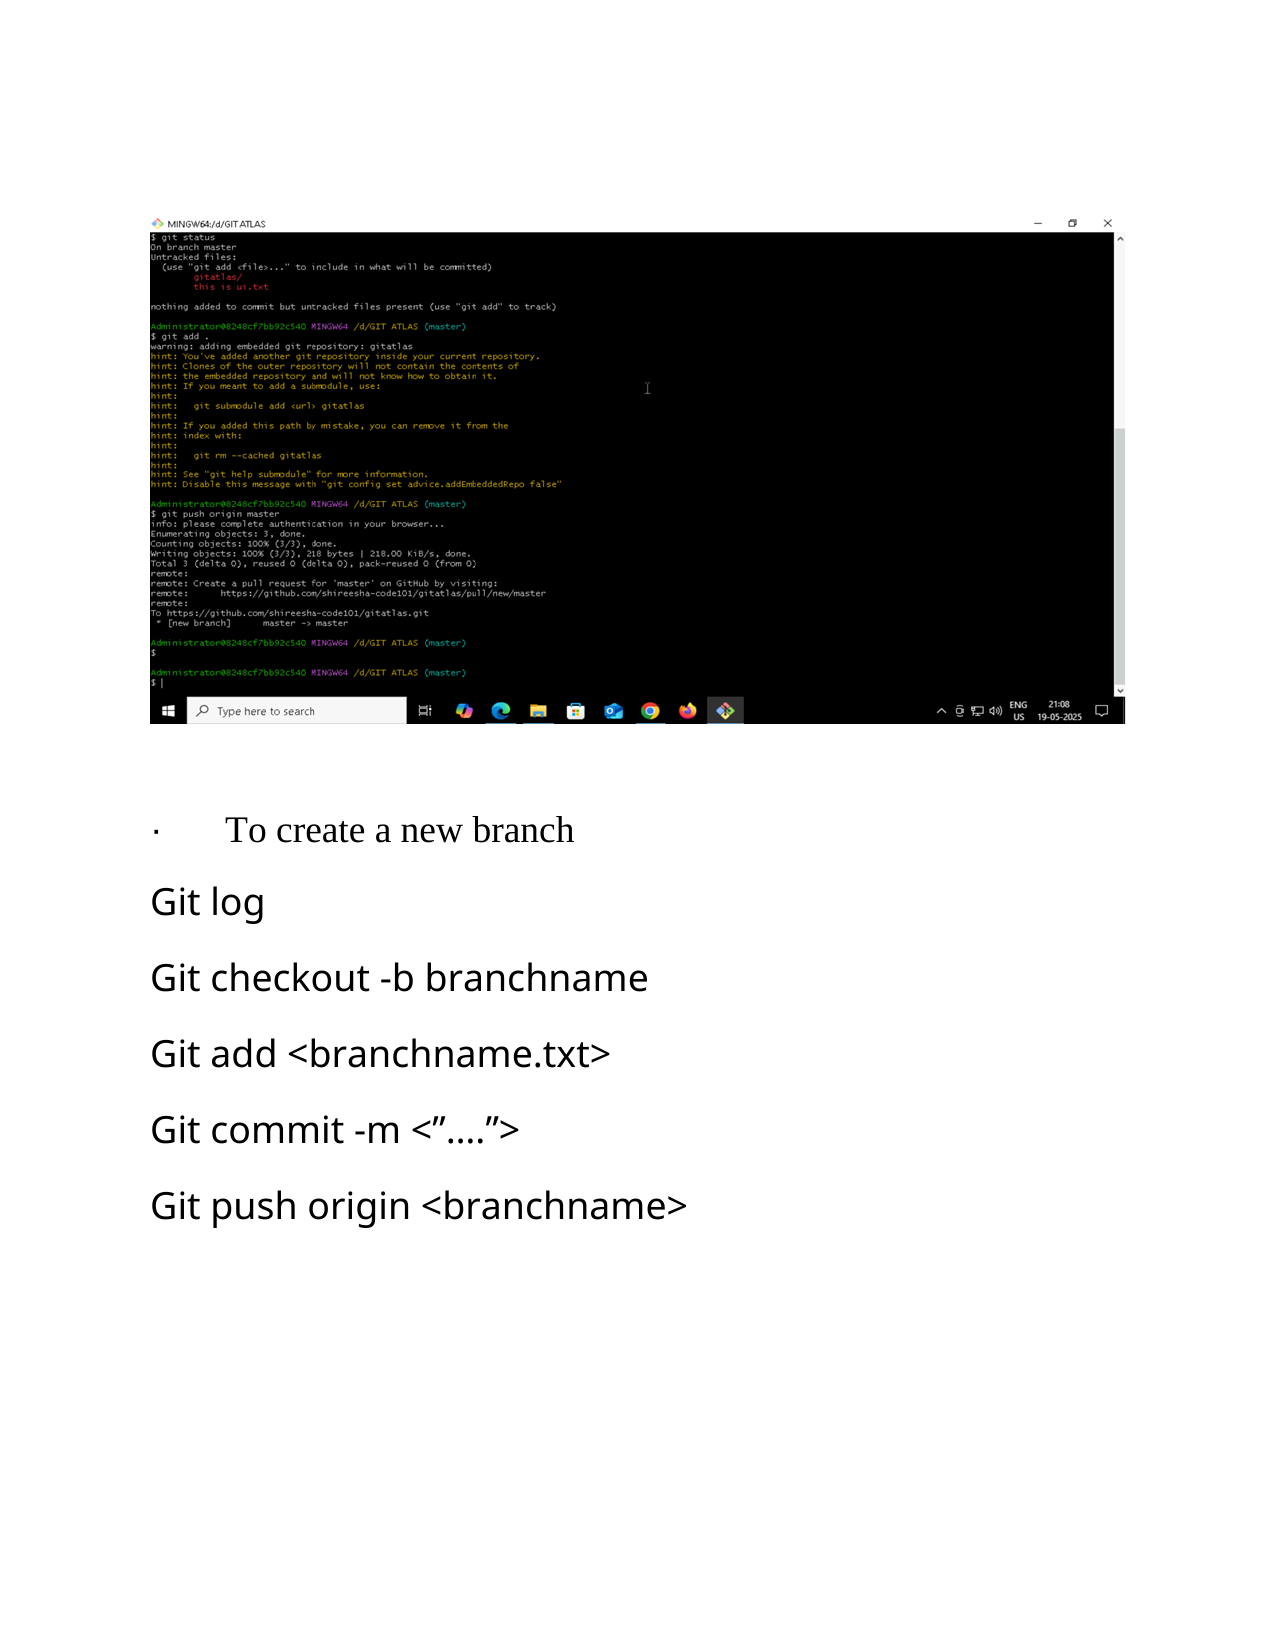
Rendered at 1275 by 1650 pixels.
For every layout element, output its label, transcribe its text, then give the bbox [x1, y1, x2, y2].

text Git push origin <branchname> [150, 1179, 1125, 1230]
text Git commit -m <”….”> [150, 1103, 1125, 1154]
text Git log [150, 875, 1125, 926]
text Git checkout -b branchname [150, 951, 1125, 1002]
text Git add <branchname.txt> [150, 1027, 1125, 1078]
picture [150, 217, 1125, 724]
text · To create a new branch [150, 807, 1125, 850]
